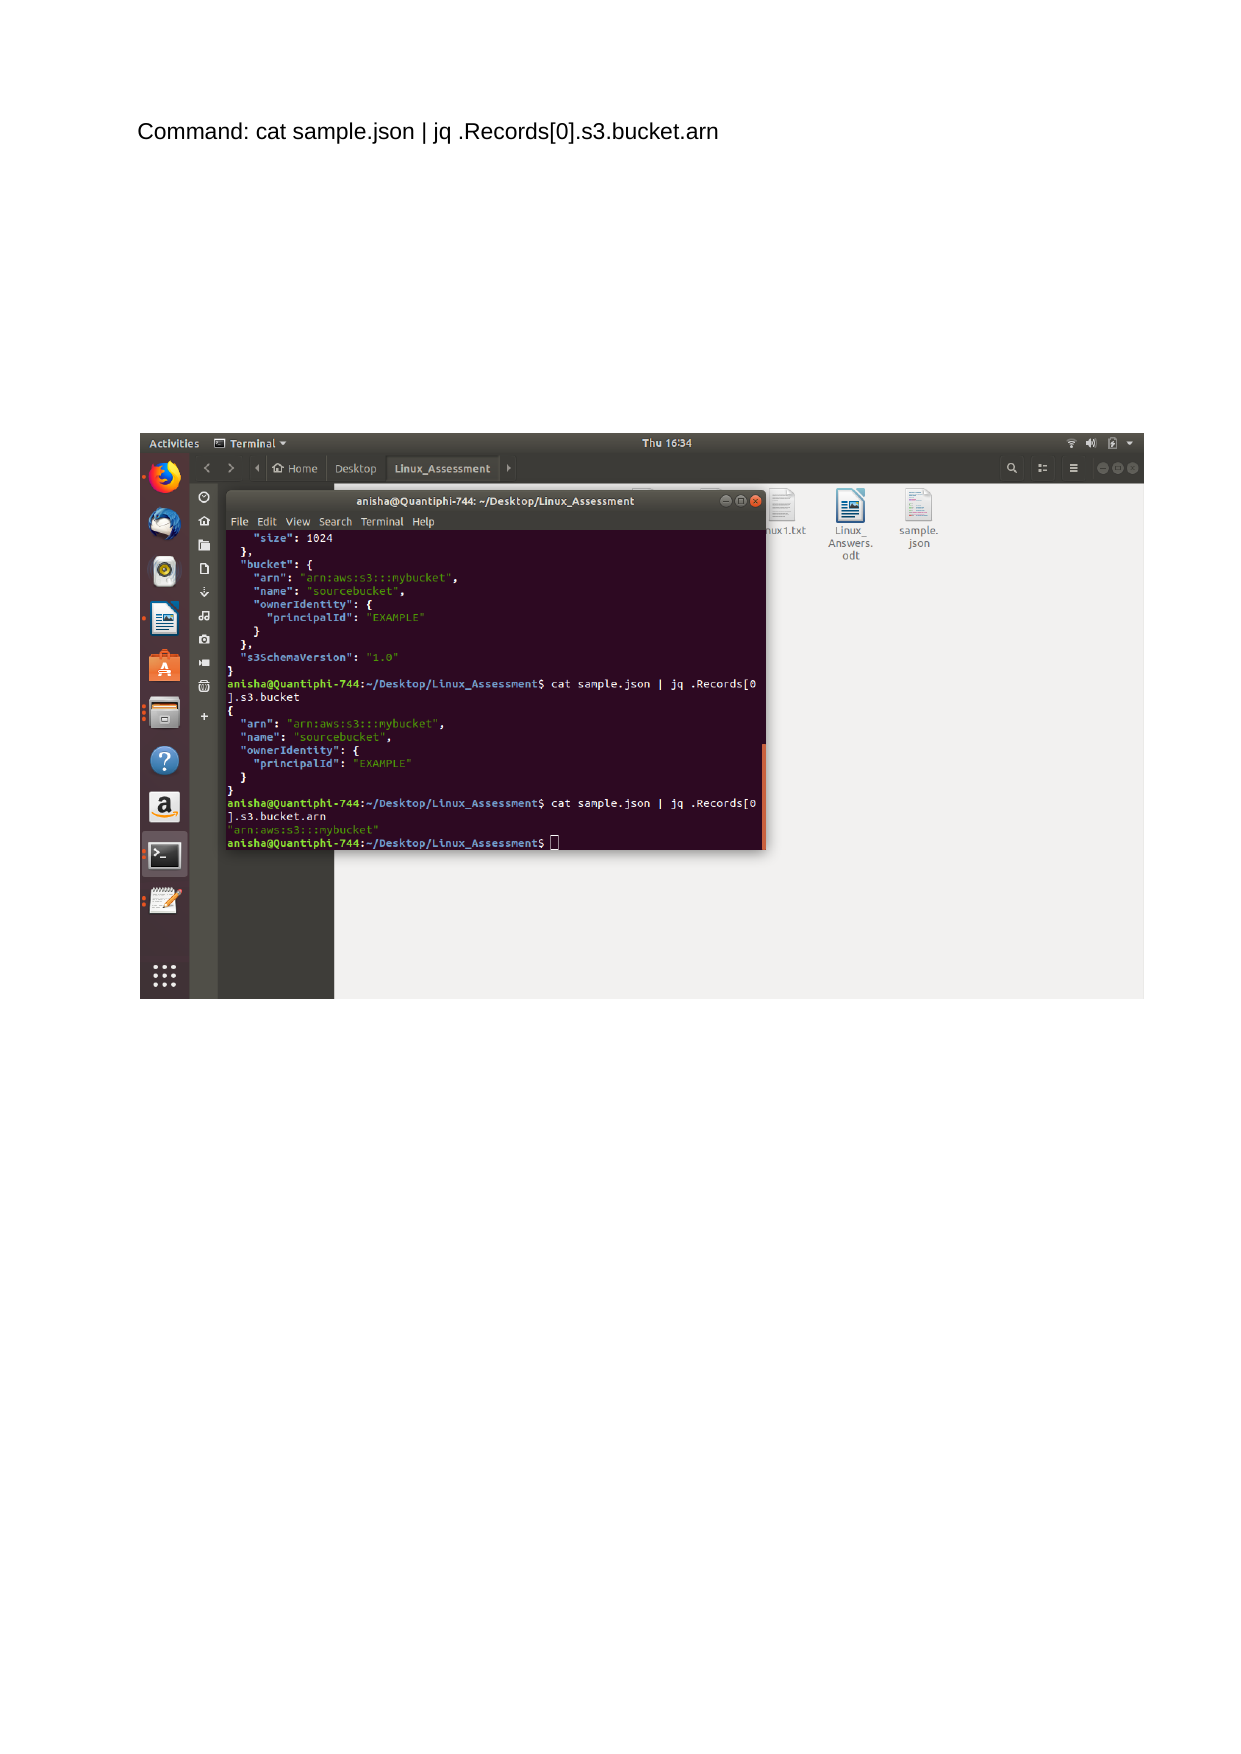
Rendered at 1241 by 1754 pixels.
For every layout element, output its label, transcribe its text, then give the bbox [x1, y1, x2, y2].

text Command: cat sample.json | jq .Records[0].s3.bucket.arn [118, 118, 1122, 144]
picture [140, 433, 1144, 999]
